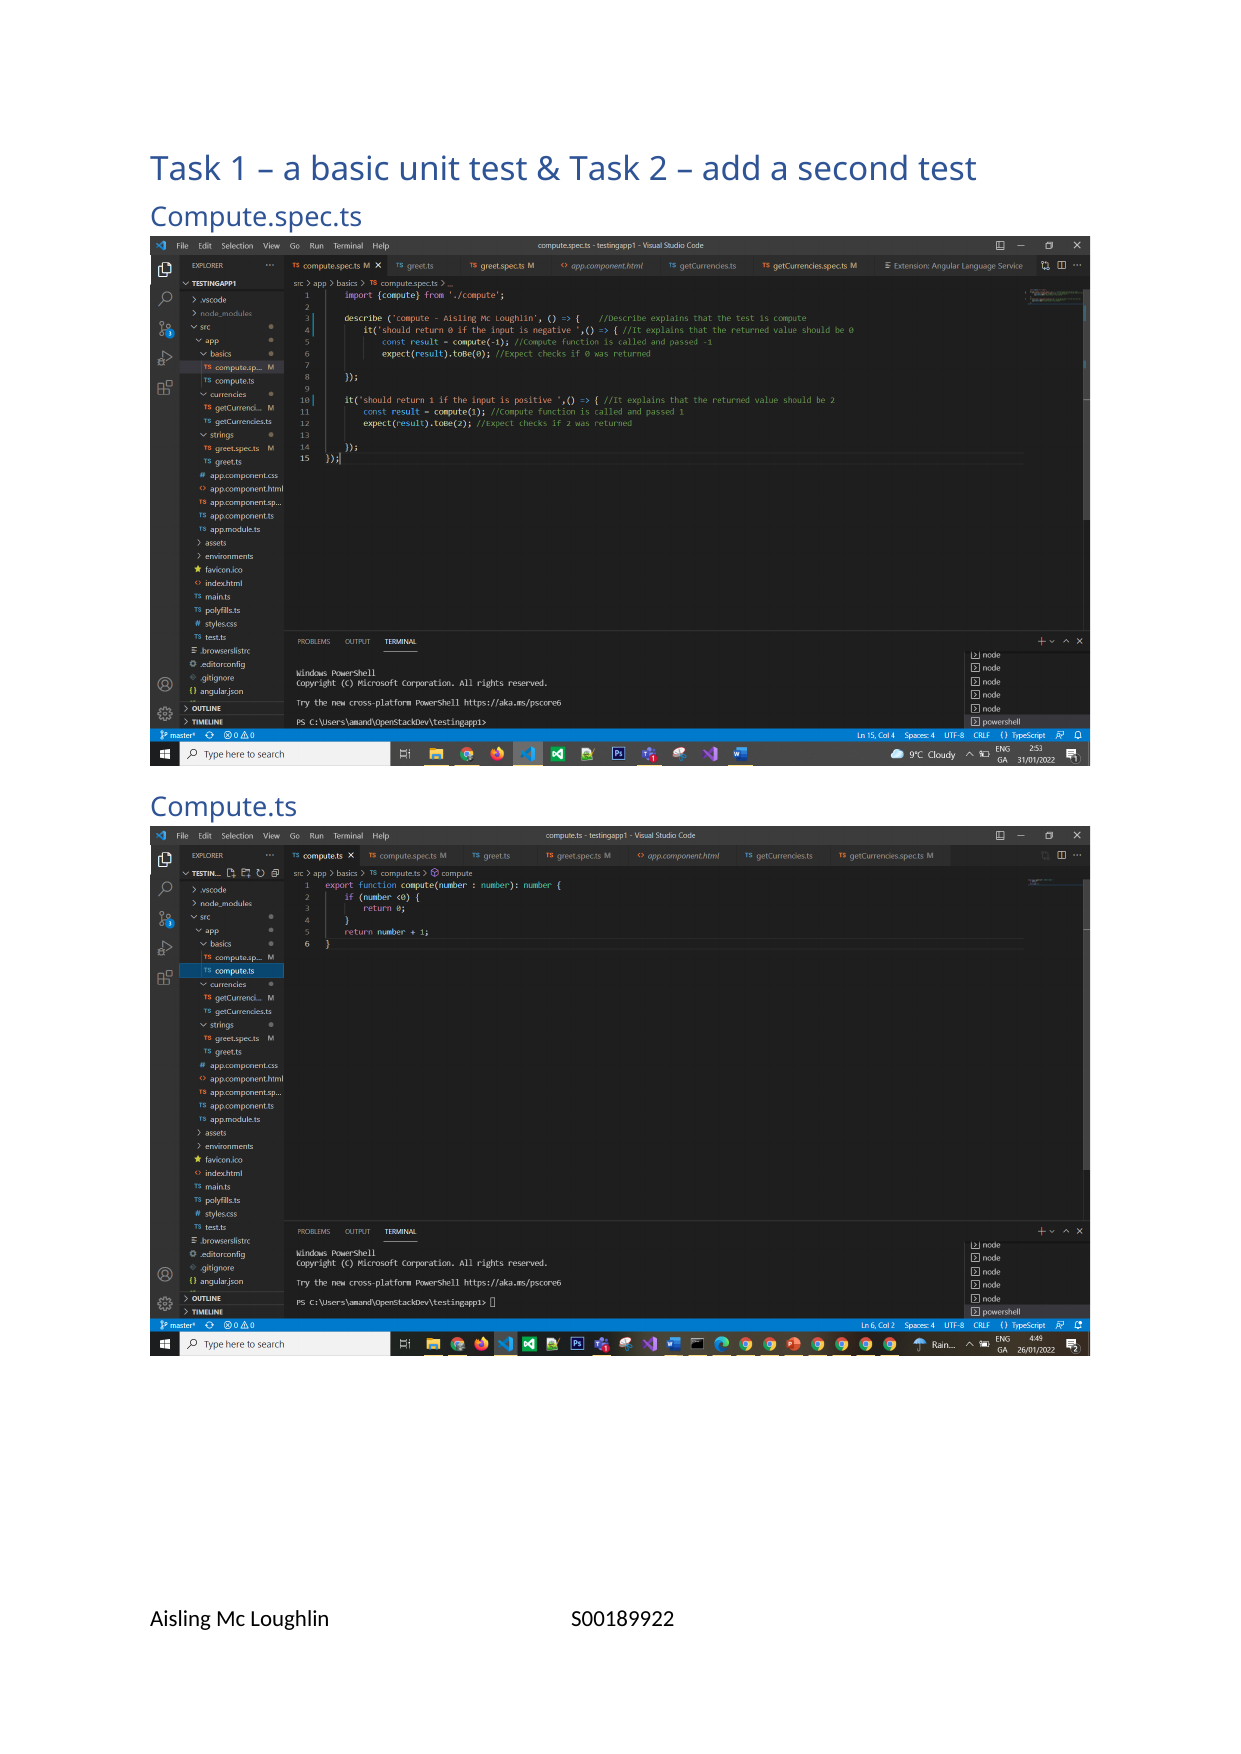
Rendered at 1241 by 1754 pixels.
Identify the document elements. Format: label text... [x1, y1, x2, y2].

subtitle Compute.ts [150, 788, 1090, 825]
subtitle Task 1 – a basic unit test & Task 2 – add a second test [150, 145, 1090, 191]
subtitle Compute.spec.ts [150, 197, 1090, 234]
